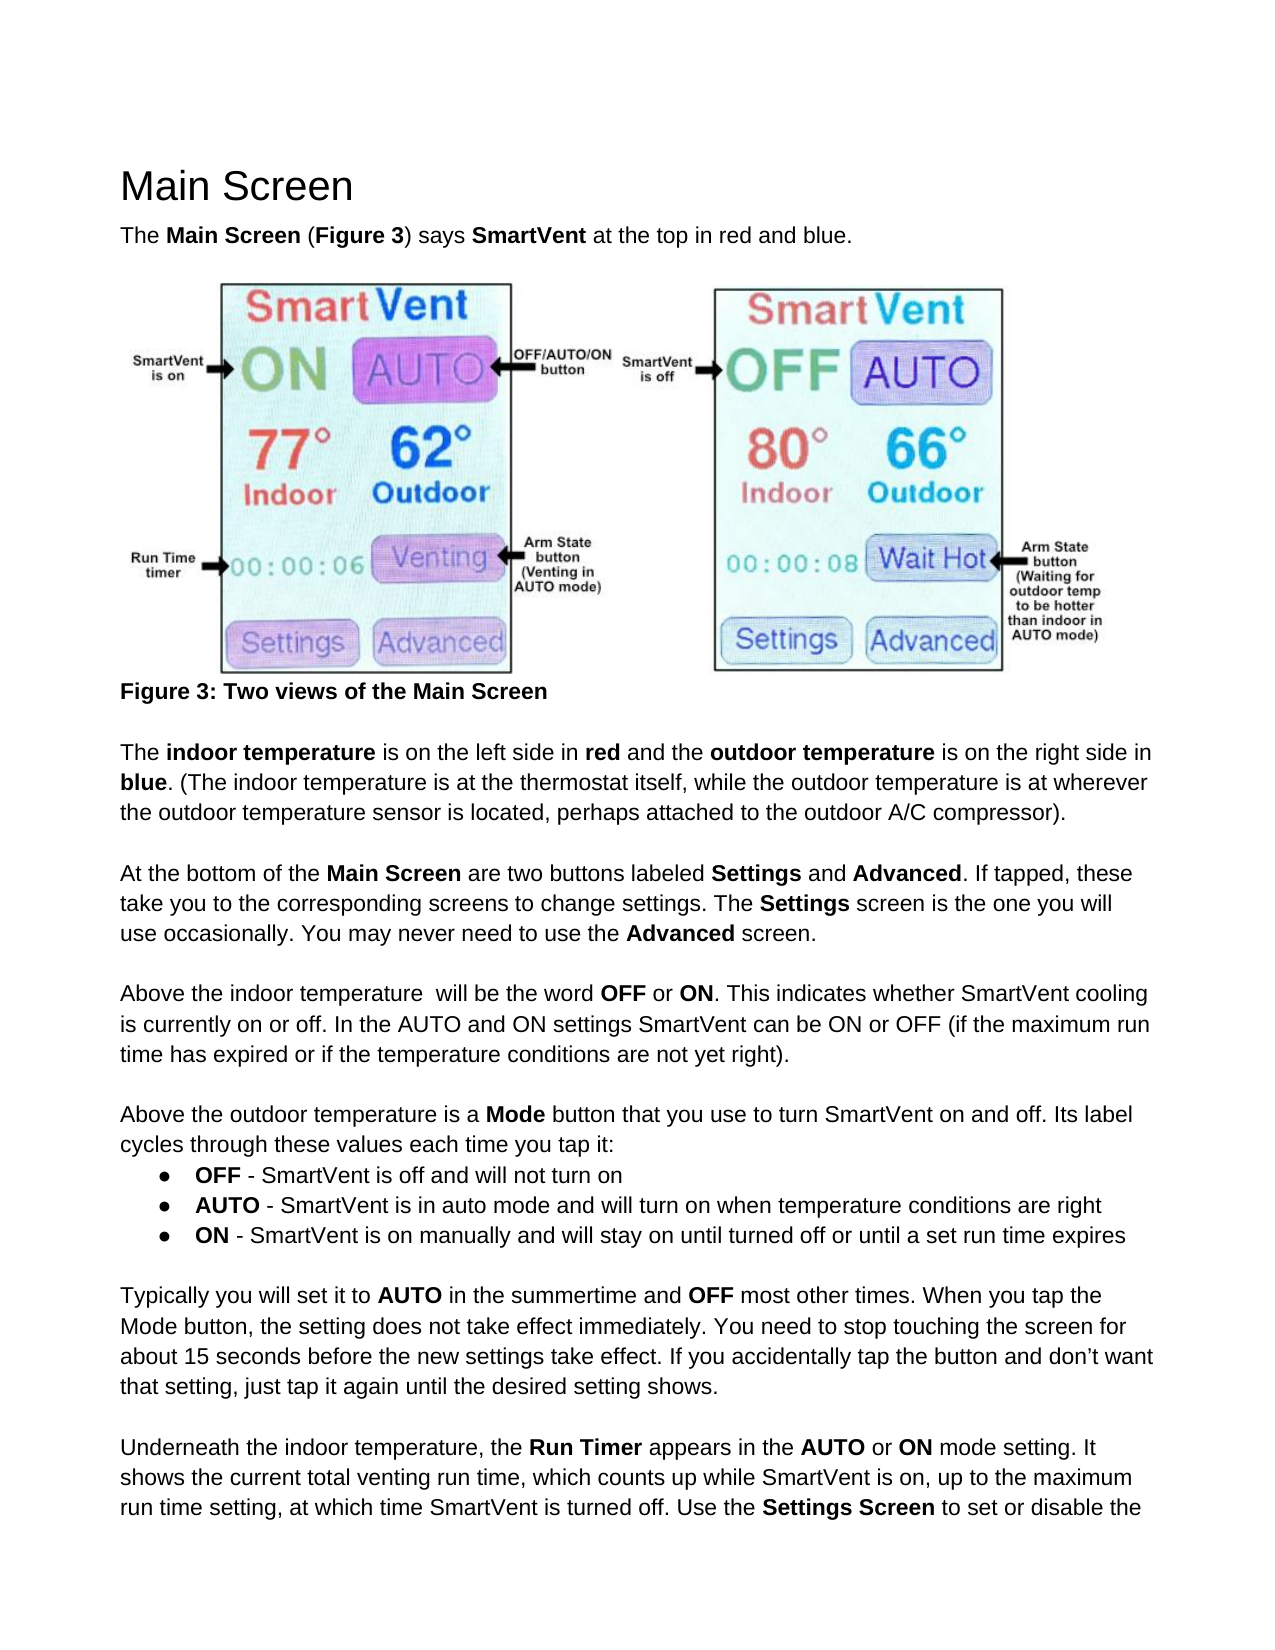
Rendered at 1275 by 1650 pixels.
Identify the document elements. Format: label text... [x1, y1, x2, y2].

text Figure 3: Two views of the Main Screen [120, 678, 1155, 704]
text Typically you will set it to AUTO in the summertime and OFF most other times. When you tap the Mode button, the setting does not take effect immediately. You need to stop touching the screen for about 15 seconds before the new settings take effect. If you accidentally tap the button and don’t want that setting, just tap it again until the desired setting shows. [120, 1282, 1155, 1399]
list OFF - SmartVent is off and will not turn on [157, 1162, 1155, 1188]
text Underneath the indoor temperature, the Run Timer appears in the AUTO or ON mode setting. It shows the current total venting run time, which counts up while SmartVent is on, up to the maximum run time setting, at which time SmartVent is turned off. Use the Settings Screen to set or disable the [120, 1433, 1155, 1520]
list ON - SmartVent is on manually and will stay on until turned off or until a set run time expires [157, 1222, 1155, 1248]
text At the bottom of the Main Screen are two buttons labeled Settings and Advanced. If tapped, these take you to the corresponding screens to change settings. The Settings screen is the one you will use occasionally. You may never need to use the Advanced screen. [120, 859, 1155, 946]
text Above the indoor temperature will be the word OFF or ON. This indicates whether SmartVent cooling is currently on or off. In the AUTO and ON settings SmartVent can be ON or OFF (if the maximum run time has expired or if the temperature conditions are not yet right). [120, 980, 1155, 1067]
list AUTO - SmartVent is in auto mode and will turn on when temperature conditions are right [157, 1192, 1155, 1218]
picture [120, 282, 1115, 675]
text The indoor temperature is on the left side in red and the outdoor temperature is on the right side in blue. (The indoor temperature is at the thermostat itself, while the outdoor temperature is at wherever the outdoor temperature sensor is located, perhaps attached to the outdoor A/C compressor). [120, 739, 1155, 825]
text Above the outdoor temperature is a Mode button that you use to turn SmartVent on and off. Its label cycles through these values each time you tap it: [120, 1101, 1155, 1158]
text The Main Screen (Figure 3) says SmartVent at the top in red and blue. [120, 222, 1155, 248]
subtitle Main Screen [120, 162, 1155, 209]
